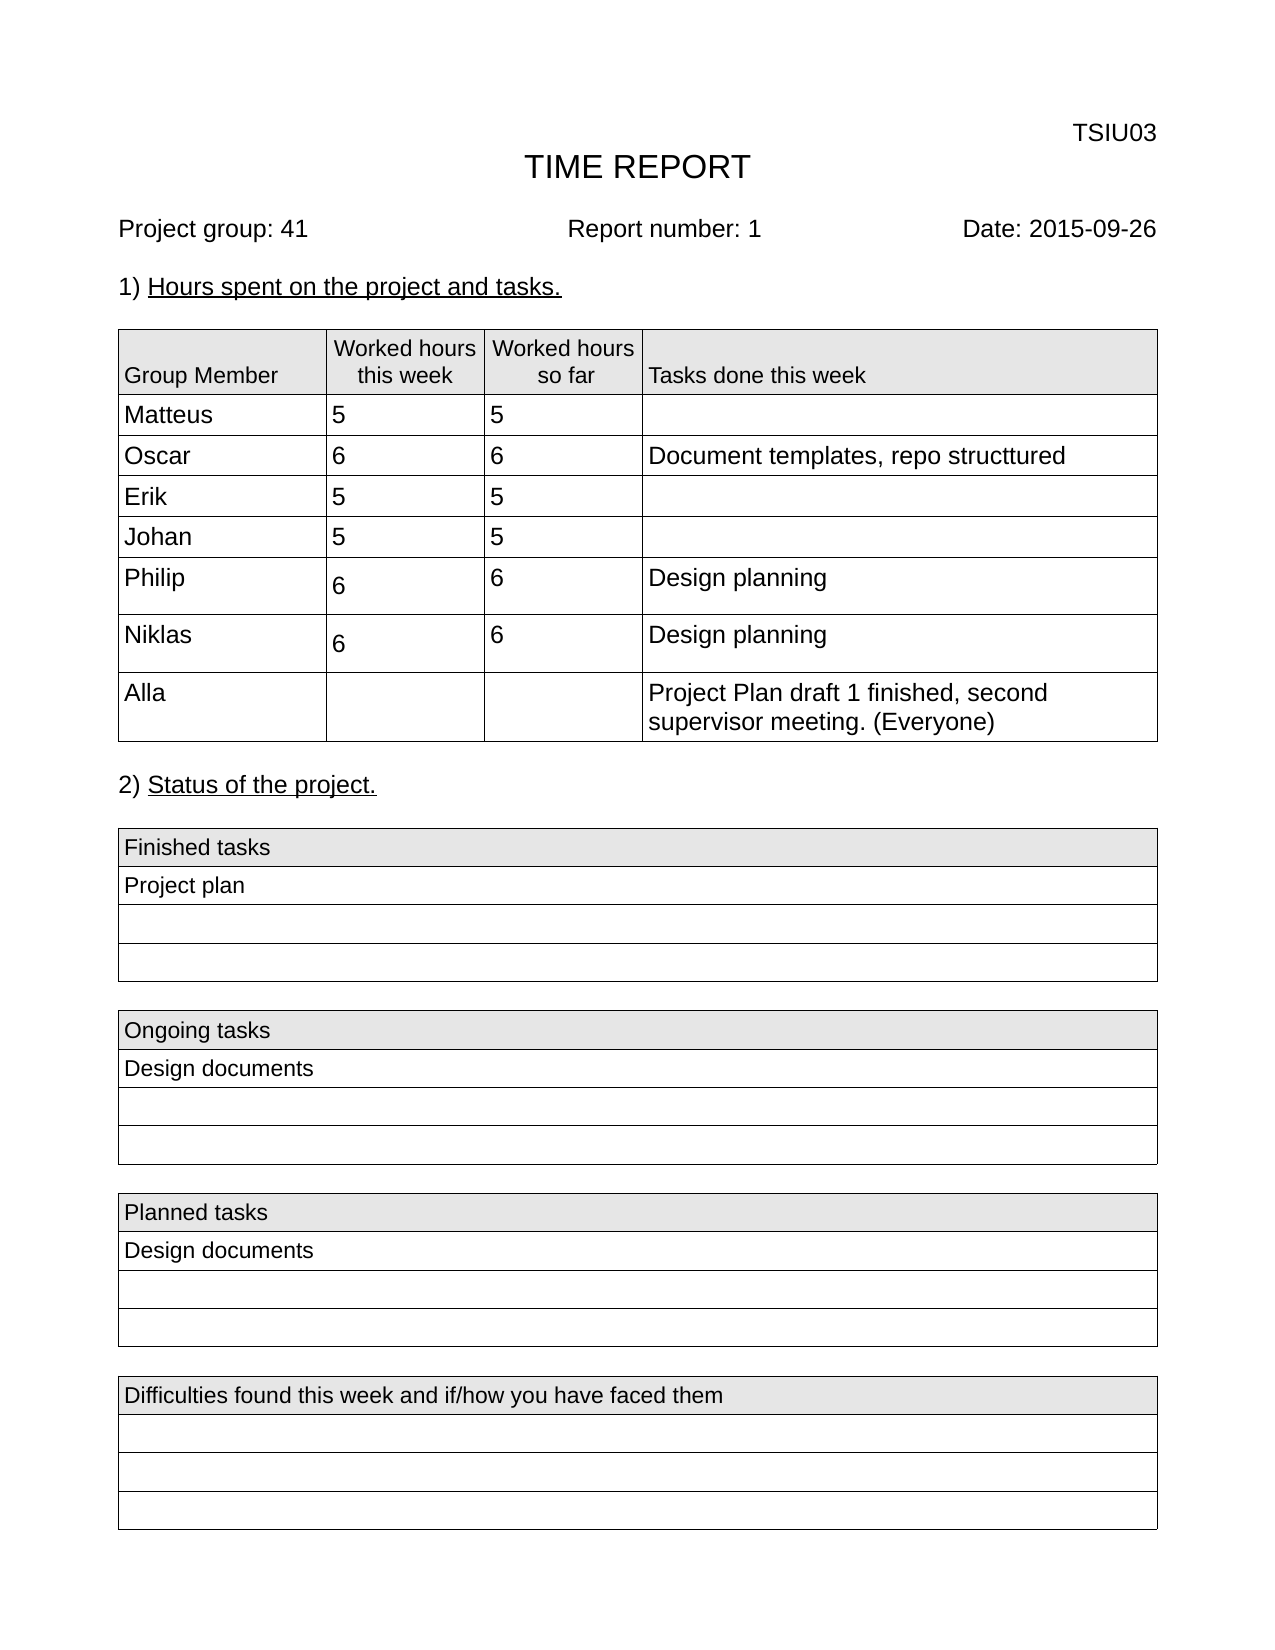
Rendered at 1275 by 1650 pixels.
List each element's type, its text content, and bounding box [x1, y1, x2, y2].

table_cell 5 [485, 517, 642, 557]
table_cell Project Plan draft 1 finished, second supervisor meeting. (Everyone) [643, 673, 1157, 741]
table_cell [119, 1453, 1157, 1491]
table_cell Philip [119, 558, 326, 614]
table_cell Johan [119, 517, 326, 557]
table_header Planned tasks [119, 1194, 1157, 1231]
table_cell [119, 1271, 1157, 1308]
table_header Difficulties found this week and if/how you have faced them [119, 1377, 1157, 1414]
table_cell 5 [327, 517, 484, 557]
table_cell 5 [327, 395, 484, 434]
table_header Finished tasks [119, 829, 1157, 866]
table_header Tasks done this week [643, 330, 1157, 394]
table_cell 6 [327, 558, 484, 614]
table_cell Design planning [643, 615, 1157, 671]
table_cell 6 [485, 615, 642, 671]
text 1) Hours spent on the project and tasks. [118, 272, 1157, 300]
table_header Ongoing tasks [119, 1011, 1157, 1049]
table_cell [327, 673, 484, 741]
table_cell 6 [485, 558, 642, 614]
text 2) Status of the project. [118, 770, 1157, 799]
table_cell Project plan [119, 867, 1157, 904]
table_cell [643, 476, 1157, 516]
table_cell [119, 1088, 1157, 1125]
text TIME REPORT [118, 147, 1157, 185]
table_cell [643, 395, 1157, 434]
table_cell Matteus [119, 395, 326, 434]
table_header Worked hours so far [485, 330, 642, 394]
table_header Worked hours this week [327, 330, 484, 394]
table_cell [119, 1126, 1157, 1164]
table_cell Design documents [119, 1050, 1157, 1087]
table_cell [119, 1415, 1157, 1452]
table_header Group Member [119, 330, 326, 394]
table_cell Design documents [119, 1232, 1157, 1269]
table_cell Niklas [119, 615, 326, 671]
text Project group: 41 Report number: 1 Date: 2015-09-26 [118, 214, 1157, 243]
table_cell 6 [485, 436, 642, 475]
table_cell Document templates, repo structtured [643, 436, 1157, 475]
text TSIU03 [118, 118, 1157, 147]
table_cell 5 [485, 476, 642, 516]
table_cell [485, 673, 642, 741]
table_cell 6 [327, 615, 484, 671]
table_cell Alla [119, 673, 326, 741]
table_cell [119, 905, 1157, 943]
table_cell [119, 944, 1157, 981]
table_cell 5 [327, 476, 484, 516]
table_cell [119, 1492, 1157, 1529]
table_cell [119, 1309, 1157, 1346]
table_cell Oscar [119, 436, 326, 475]
table_cell Erik [119, 476, 326, 516]
table_cell 5 [485, 395, 642, 434]
table_cell 6 [327, 436, 484, 475]
table_cell Design planning [643, 558, 1157, 614]
table_cell [643, 517, 1157, 557]
